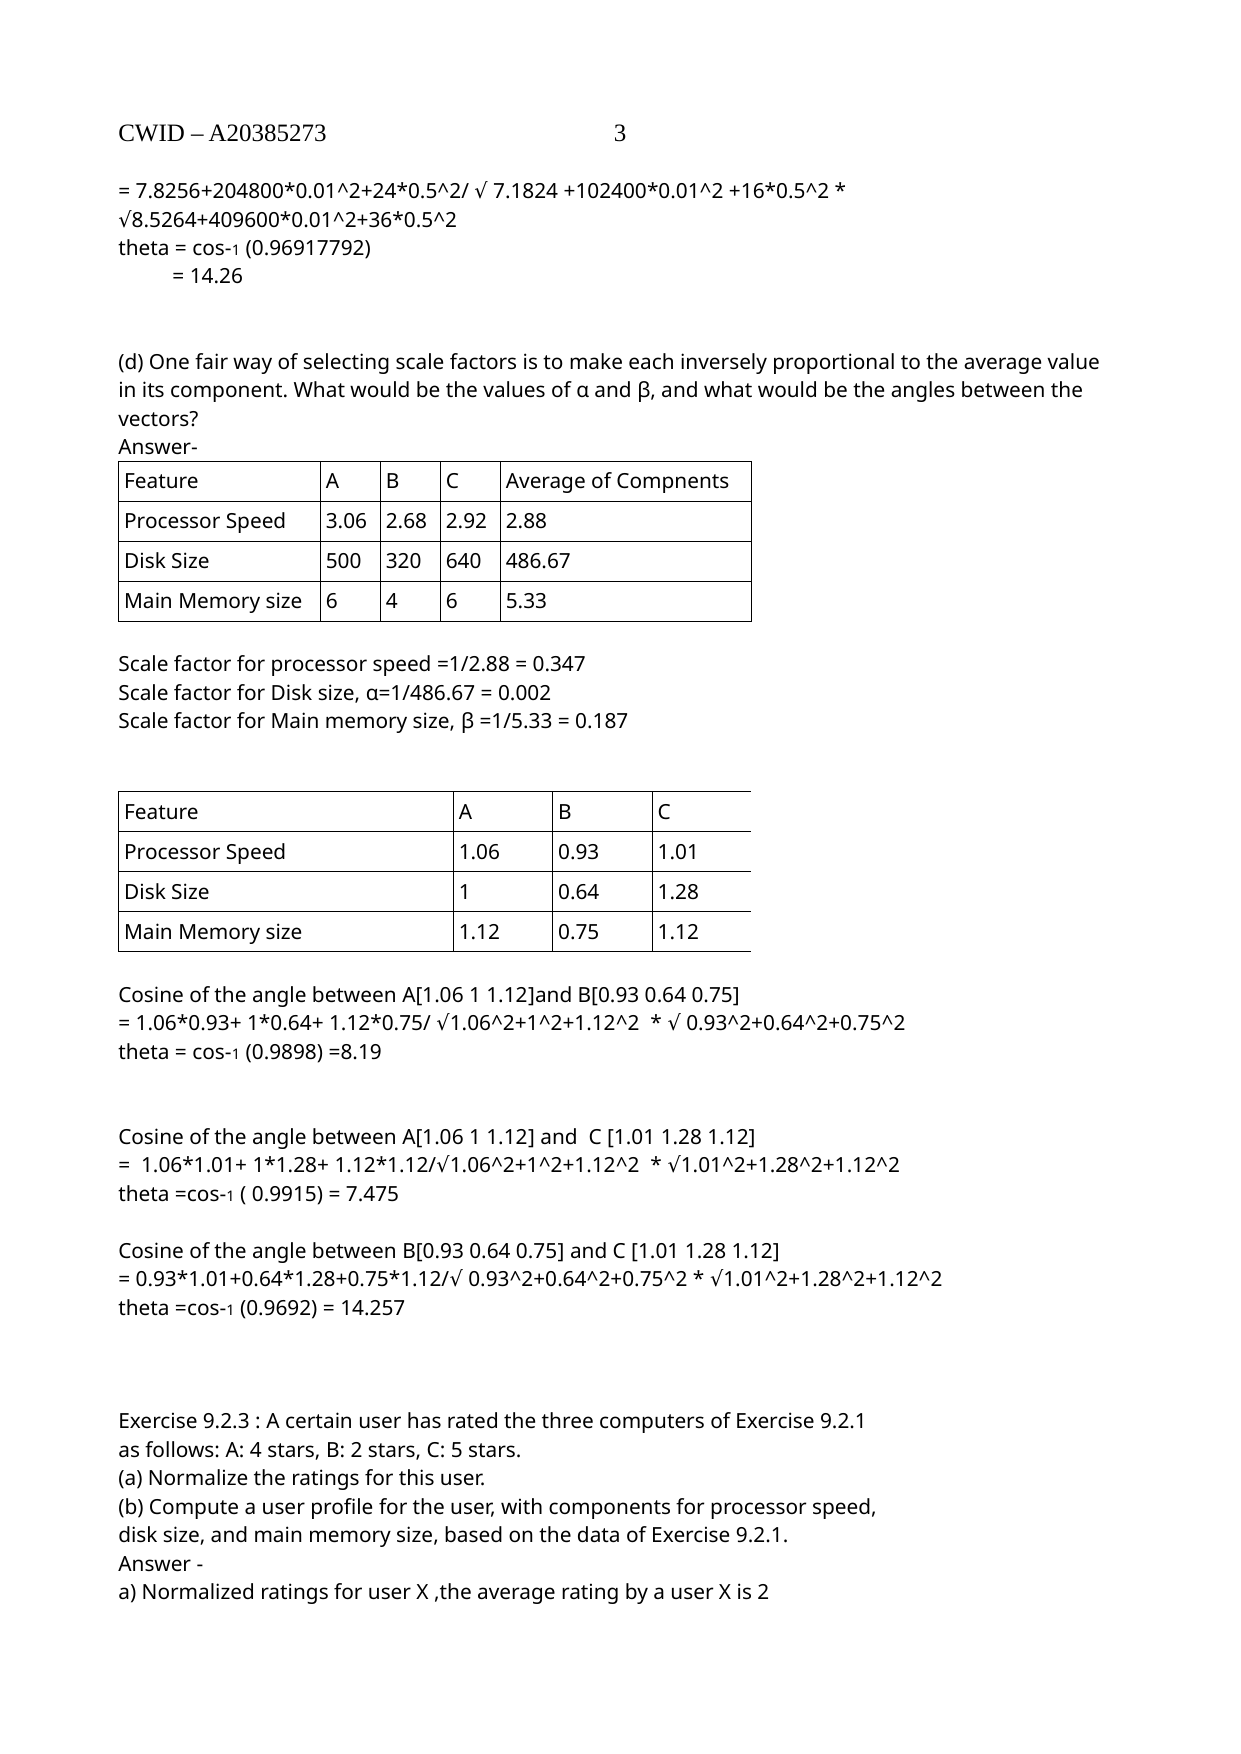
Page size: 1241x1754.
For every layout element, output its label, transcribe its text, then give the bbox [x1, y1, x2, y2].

table_cell 1.12 [454, 912, 552, 951]
text Cosine of the angle between A[1.06 1 1.12] and C [1.01 1.28 1.12] [118, 1122, 1122, 1151]
table_header B [553, 792, 652, 831]
table_cell 3.06 [321, 502, 380, 541]
text Scale factor for Main memory size, β =1/5.33 = 0.187 [118, 706, 1122, 734]
table_cell 2.92 [441, 502, 500, 541]
table_cell Main Memory size [119, 582, 320, 621]
table_cell 4 [381, 582, 440, 621]
text theta =cos-1 ( 0.9915) = 7.475 [118, 1179, 1122, 1207]
text (a) Normalize the ratings for this user. [118, 1463, 1122, 1492]
table_cell Processor Speed [119, 832, 453, 871]
table_cell 640 [441, 542, 500, 581]
table_cell 1.06 [454, 832, 552, 871]
table_cell 0.75 [553, 912, 652, 951]
table_header B [381, 462, 440, 501]
text (b) Compute a user profile for the user, with components for processor speed, [118, 1492, 1122, 1520]
text theta =cos-1 (0.9692) = 14.257 [118, 1293, 1122, 1321]
table_header Feature [119, 792, 453, 831]
table_header A [321, 462, 380, 501]
text as follows: A: 4 stars, B: 2 stars, C: 5 stars. [118, 1435, 1122, 1463]
text = 7.8256+204800*0.01^2+24*0.5^2/ √ 7.1824 +102400*0.01^2 +16*0.5^2 * √8.5264+409600*0.01^2+36*0.5^2 [118, 176, 1122, 233]
text Answer - [118, 1549, 1122, 1577]
text Answer- [118, 432, 1122, 461]
table_cell Processor Speed [119, 502, 320, 541]
table_cell 1.12 [653, 912, 751, 951]
text Exercise 9.2.3 : A certain user has rated the three computers of Exercise 9.2.1 [118, 1407, 1122, 1435]
table_header Feature [119, 462, 320, 501]
table_cell 0.64 [553, 872, 652, 911]
table_cell 1.01 [653, 832, 751, 871]
table_header C [653, 792, 751, 831]
table_header C [441, 462, 500, 501]
text = 14.26 [118, 262, 1122, 290]
text Scale factor for processor speed =1/2.88 = 0.347 [118, 649, 1122, 678]
text Scale factor for Disk size, α=1/486.67 = 0.002 [118, 678, 1122, 706]
table_cell 5.33 [501, 582, 751, 621]
table_cell 0.93 [553, 832, 652, 871]
text Cosine of the angle between B[0.93 0.64 0.75] and C [1.01 1.28 1.12] [118, 1236, 1122, 1264]
table_cell Main Memory size [119, 912, 453, 951]
text = 1.06*0.93+ 1*0.64+ 1.12*0.75/ √1.06^2+1^2+1.12^2 * √ 0.93^2+0.64^2+0.75^2 [118, 1008, 1122, 1037]
text = 1.06*1.01+ 1*1.28+ 1.12*1.12/√1.06^2+1^2+1.12^2 * √1.01^2+1.28^2+1.12^2 [118, 1151, 1122, 1179]
table_cell 6 [441, 582, 500, 621]
text theta = cos-1 (0.96917792) [118, 233, 1122, 262]
table_header Average of Compnents [501, 462, 751, 501]
table_cell 1.28 [653, 872, 751, 911]
table_header A [454, 792, 552, 831]
text Cosine of the angle between A[1.06 1 1.12]and B[0.93 0.64 0.75] [118, 980, 1122, 1008]
table_cell Disk Size [119, 542, 320, 581]
table_cell 320 [381, 542, 440, 581]
text disk size, and main memory size, based on the data of Exercise 9.2.1. [118, 1520, 1122, 1549]
table_cell Disk Size [119, 872, 453, 911]
table_cell 2.88 [501, 502, 751, 541]
table_cell 486.67 [501, 542, 751, 581]
text a) Normalized ratings for user X ,the average rating by a user X is 2 [118, 1577, 1122, 1606]
text theta = cos-1 (0.9898) =8.19 [118, 1037, 1122, 1065]
table_cell 1 [454, 872, 552, 911]
table_cell 6 [321, 582, 380, 621]
table_cell 500 [321, 542, 380, 581]
text (d) One fair way of selecting scale factors is to make each inversely proportional to the average value in its component. What would be the values of α and β, and what would be the angles between the vectors? [118, 347, 1122, 432]
table_cell 2.68 [381, 502, 440, 541]
text = 0.93*1.01+0.64*1.28+0.75*1.12/√ 0.93^2+0.64^2+0.75^2 * √1.01^2+1.28^2+1.12^2 [118, 1264, 1122, 1293]
